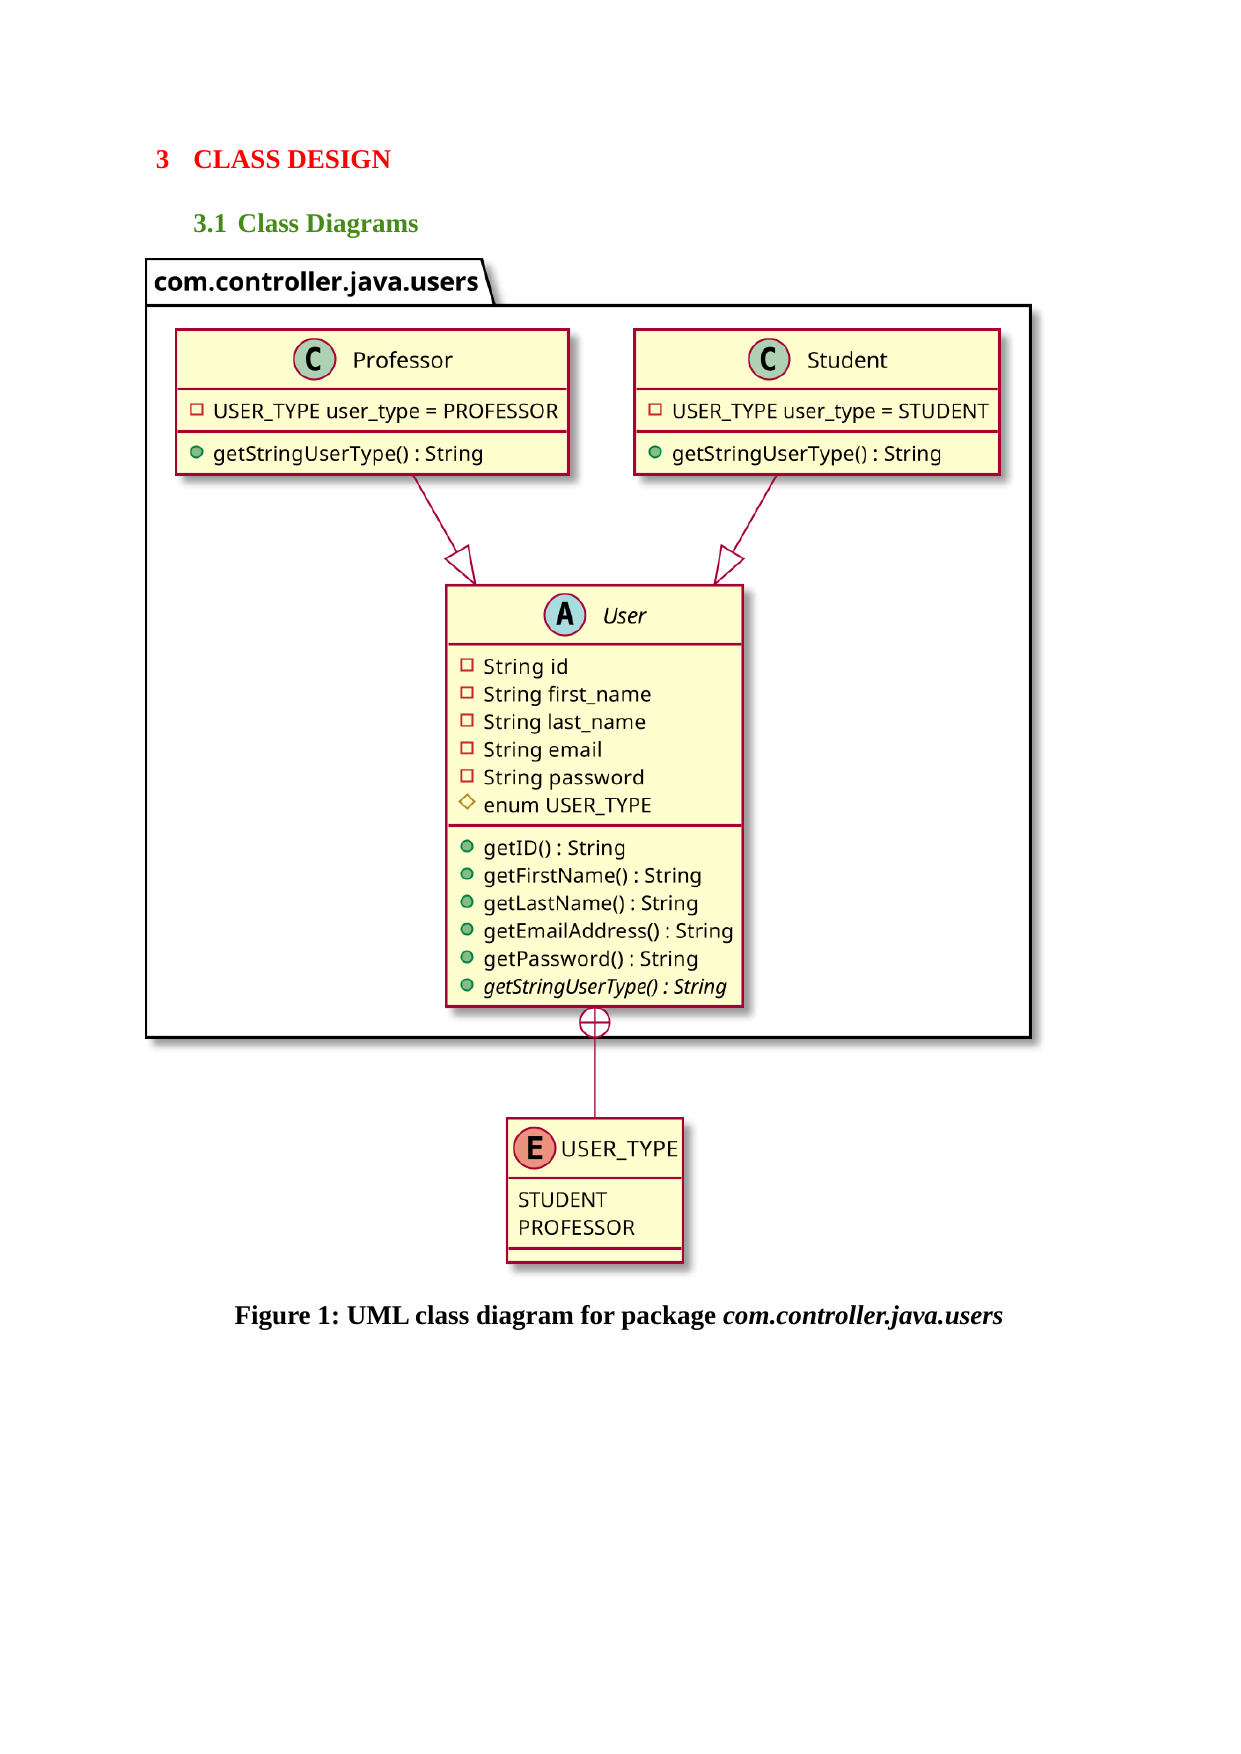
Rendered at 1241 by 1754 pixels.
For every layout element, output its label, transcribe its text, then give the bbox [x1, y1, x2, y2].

text Figure 1: UML class diagram for package com.controller.java.users [118, 1299, 1122, 1330]
subtitle CLASS DESIGN [156, 143, 1122, 174]
subtitle Class Diagrams [193, 208, 1122, 239]
picture [132, 251, 1108, 1280]
